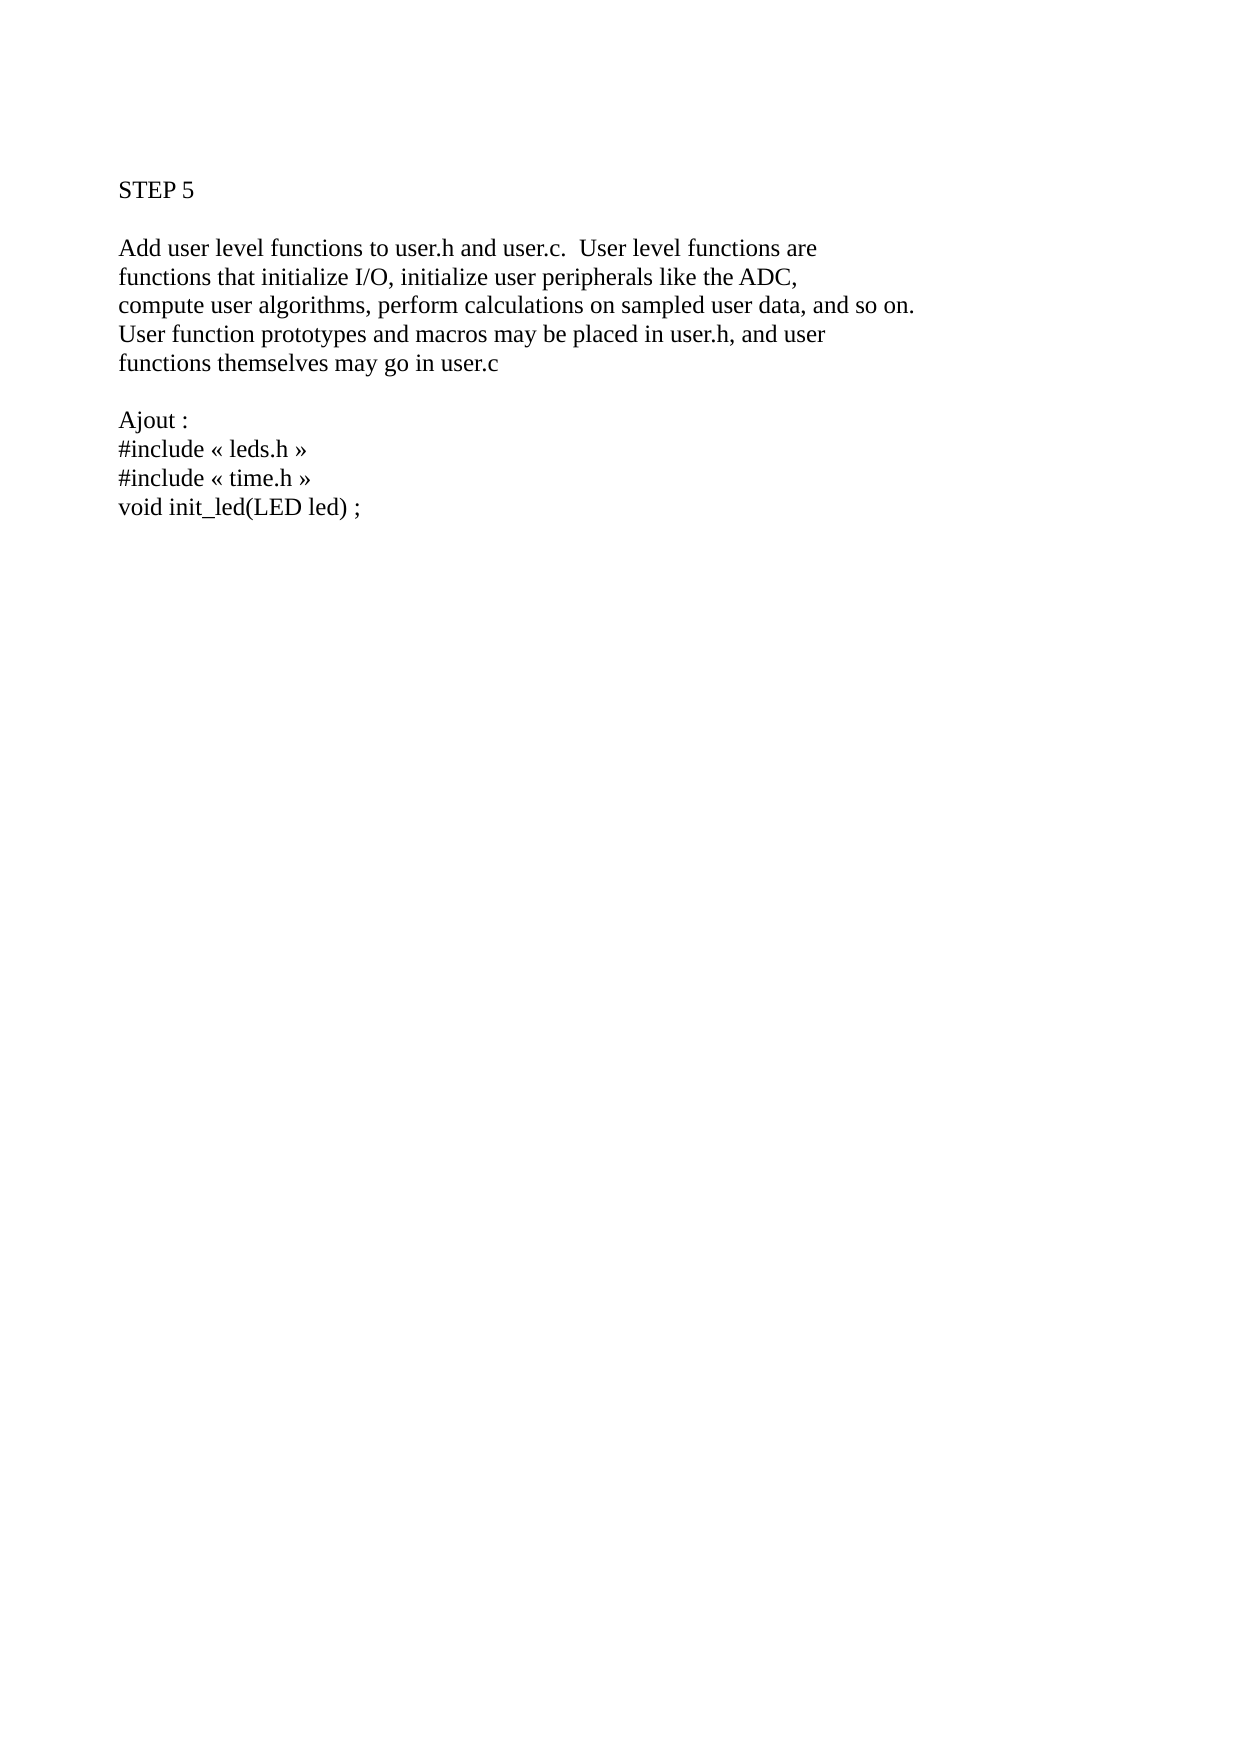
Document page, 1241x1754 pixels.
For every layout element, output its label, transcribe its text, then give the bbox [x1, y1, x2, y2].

text compute user algorithms, perform calculations on sampled user data, and so on. [118, 291, 1122, 319]
text Add user level functions to user.h and user.c. User level functions are [118, 233, 1122, 262]
text functions that initialize I/O, initialize user peripherals like the ADC, [118, 262, 1122, 291]
text #include « leds.h » [118, 434, 1122, 463]
text void init_led(LED led) ; [118, 492, 1122, 521]
text functions themselves may go in user.c [118, 348, 1122, 377]
text User function prototypes and macros may be placed in user.h, and user [118, 319, 1122, 348]
text STEP 5 [118, 176, 1122, 204]
text Ajout : [118, 406, 1122, 434]
text #include « time.h » [118, 463, 1122, 492]
